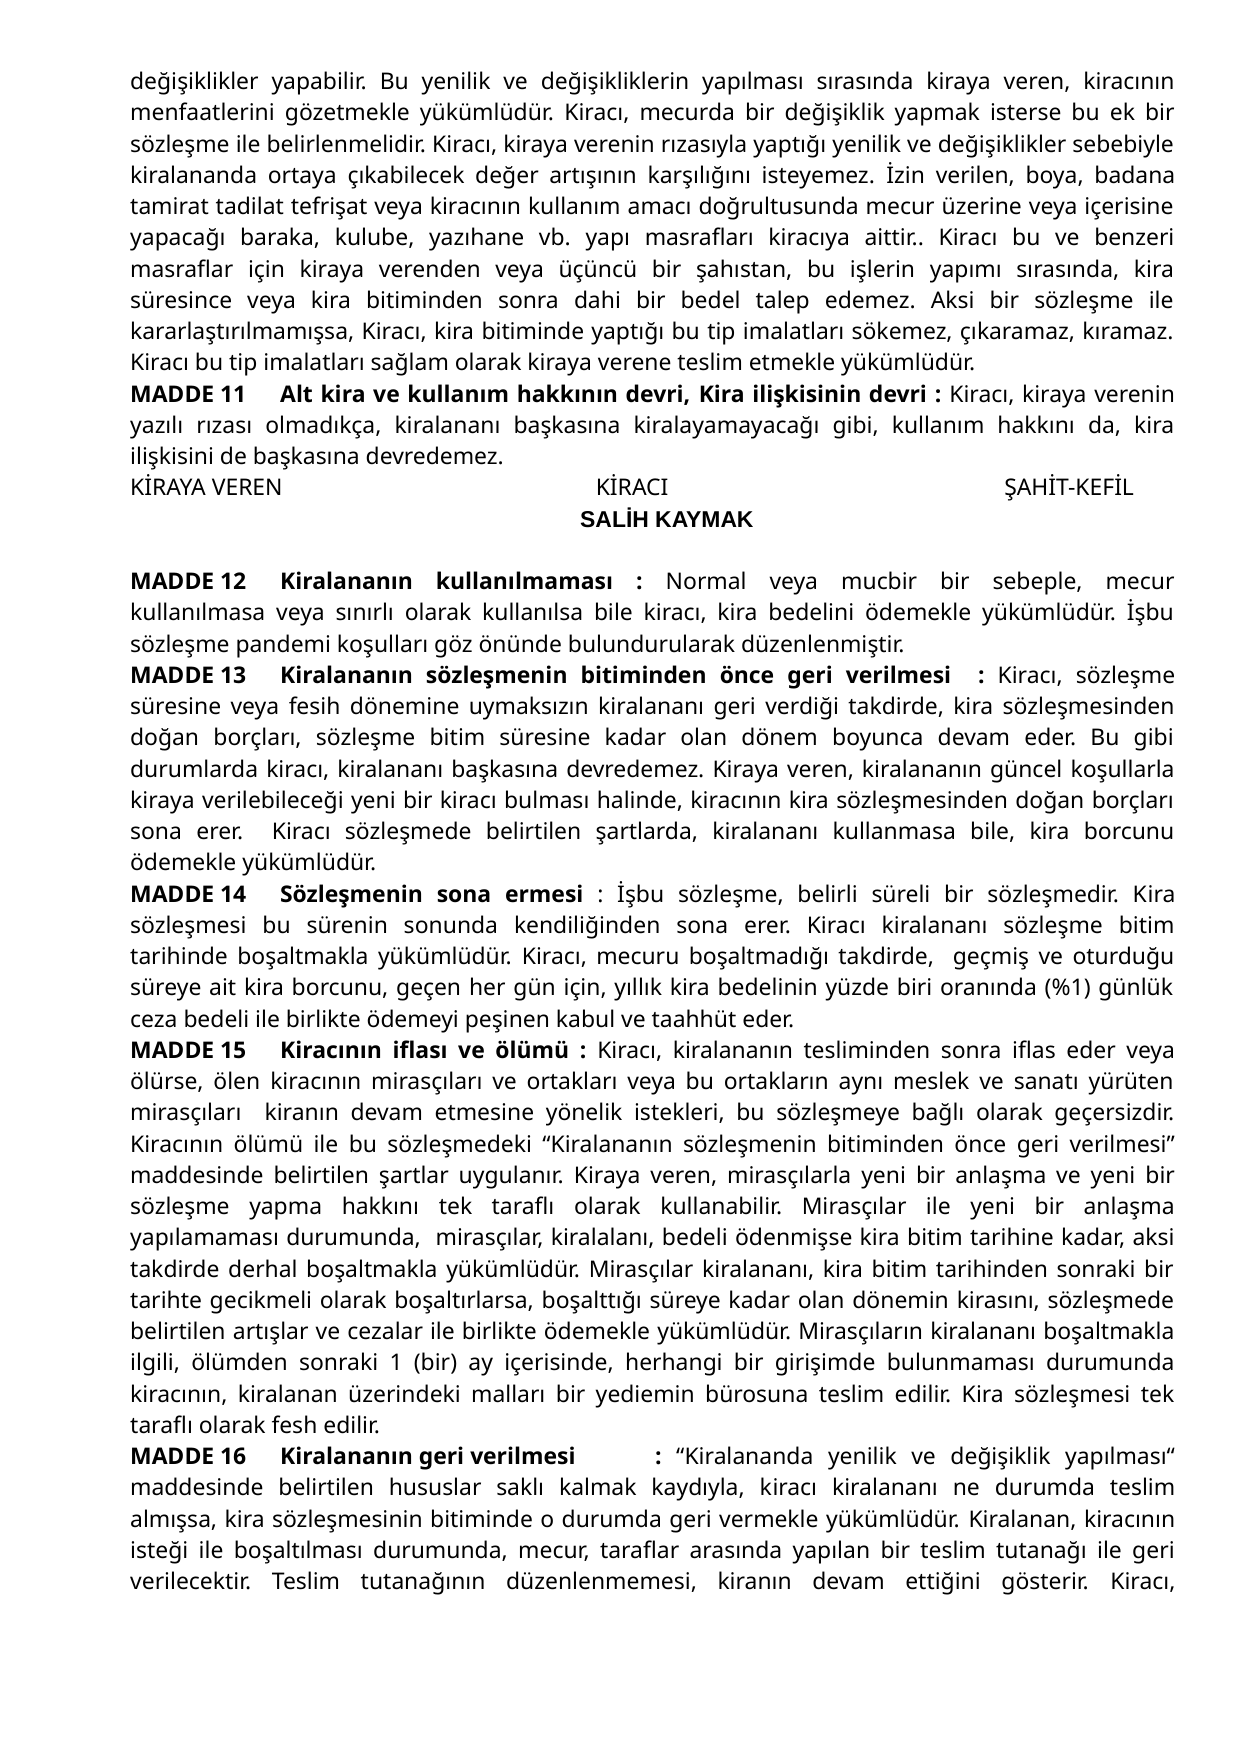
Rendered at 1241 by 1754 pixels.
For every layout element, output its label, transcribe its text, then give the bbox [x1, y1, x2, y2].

text MADDE 14 Sözleşmenin sona ermesi : İşbu sözleşme, belirli süreli bir sözleşmedir. Kira sözleşmesi bu sürenin sonunda kendiliğinden sona erer. Kiracı kiralananı sözleşme bitim tarihinde boşaltmakla yükümlüdür. Kiracı, mecuru boşaltmadığı takdirde, geçmiş ve oturduğu süreye ait kira borcunu, geçen her gün için, yıllık kira bedelinin yüzde biri oranında (%1) günlük ceza bedeli ile birlikte ödemeyi peşinen kabul ve taahhüt eder. [130, 877, 1175, 1034]
text değişiklikler yapabilir. Bu yenilik ve değişikliklerin yapılması sırasında kiraya veren, kiracının menfaatlerini gözetmekle yükümlüdür. Kiracı, mecurda bir değişiklik yapmak isterse bu ek bir sözleşme ile belirlenmelidir. Kiracı, kiraya verenin rızasıyla yaptığı yenilik ve değişiklikler sebebiyle kiralananda ortaya çıkabilecek değer artışının karşılığını isteyemez. İzin verilen, boya, badana tamirat tadilat tefrişat veya kiracının kullanım amacı doğrultusunda mecur üzerine veya içerisine yapacağı baraka, kulube, yazıhane vb. yapı masrafları kiracıya aittir.. Kiracı bu ve benzeri masraflar için kiraya verenden veya üçüncü bir şahıstan, bu işlerin yapımı sırasında, kira süresince veya kira bitiminden sonra dahi bir bedel talep edemez. Aksi bir sözleşme ile kararlaştırılmamışsa, Kiracı, kira bitiminde yaptığı bu tip imalatları sökemez, çıkaramaz, kıramaz. Kiracı bu tip imalatları sağlam olarak kiraya verene teslim etmekle yükümlüdür. [130, 65, 1175, 377]
text MADDE 11 Alt kira ve kullanım hakkının devri, Kira ilişkisinin devri : Kiracı, kiraya verenin yazılı rızası olmadıkça, kiralananı başkasına kiralayamayacağı gibi, kullanım hakkını da, kira ilişkisini de başkasına devredemez. [130, 377, 1175, 471]
text KİRAYA VEREN KİRACI ŞAHİT-KEFİL [130, 471, 1175, 502]
text SALİH KAYMAK [130, 502, 1175, 534]
text MADDE 16 Kiralananın geri verilmesi : “Kiralananda yenilik ve değişiklik yapılması“ maddesinde belirtilen hususlar saklı kalmak kaydıyla, kiracı kiralananı ne durumda teslim almışsa, kira sözleşmesinin bitiminde o durumda geri vermekle yükümlüdür. Kiralanan, kiracının isteği ile boşaltılması durumunda, mecur, taraflar arasında yapılan bir teslim tutanağı ile geri verilecektir. Teslim tutanağının düzenlenmemesi, kiranın devam ettiğini gösterir. Kiracı, [130, 1440, 1175, 1596]
text MADDE 15 Kiracının iflası ve ölümü : Kiracı, kiralananın tesliminden sonra iflas eder veya ölürse, ölen kiracının mirasçıları ve ortakları veya bu ortakların aynı meslek ve sanatı yürüten mirasçıları kiranın devam etmesine yönelik istekleri, bu sözleşmeye bağlı olarak geçersizdir. Kiracının ölümü ile bu sözleşmedeki “Kiralananın sözleşmenin bitiminden önce geri verilmesi” maddesinde belirtilen şartlar uygulanır. Kiraya veren, mirasçılarla yeni bir anlaşma ve yeni bir sözleşme yapma hakkını tek taraflı olarak kullanabilir. Mirasçılar ile yeni bir anlaşma yapılamaması durumunda, mirasçılar, kiralalanı, bedeli ödenmişse kira bitim tarihine kadar, aksi takdirde derhal boşaltmakla yükümlüdür. Mirasçılar kiralananı, kira bitim tarihinden sonraki bir tarihte gecikmeli olarak boşaltırlarsa, boşalttığı süreye kadar olan dönemin kirasını, sözleşmede belirtilen artışlar ve cezalar ile birlikte ödemekle yükümlüdür. Mirasçıların kiralananı boşaltmakla ilgili, ölümden sonraki 1 (bir) ay içerisinde, herhangi bir girişimde bulunmaması durumunda kiracının, kiralanan üzerindeki malları bir yediemin bürosuna teslim edilir. Kira sözleşmesi tek taraflı olarak fesh edilir. [130, 1034, 1175, 1440]
text MADDE 13 Kiralananın sözleşmenin bitiminden önce geri verilmesi : Kiracı, sözleşme süresine veya fesih dönemine uymaksızın kiralananı geri verdiği takdirde, kira sözleşmesinden doğan borçları, sözleşme bitim süresine kadar olan dönem boyunca devam eder. Bu gibi durumlarda kiracı, kiralananı başkasına devredemez. Kiraya veren, kiralananın güncel koşullarla kiraya verilebileceği yeni bir kiracı bulması halinde, kiracının kira sözleşmesinden doğan borçları sona erer. Kiracı sözleşmede belirtilen şartlarda, kiralananı kullanmasa bile, kira borcunu ödemekle yükümlüdür. [130, 659, 1175, 877]
text MADDE 12 Kiralananın kullanılmaması : Normal veya mucbir bir sebeple, mecur kullanılmasa veya sınırlı olarak kullanılsa bile kiracı, kira bedelini ödemekle yükümlüdür. İşbu sözleşme pandemi koşulları göz önünde bulundurularak düzenlenmiştir. [130, 565, 1175, 659]
